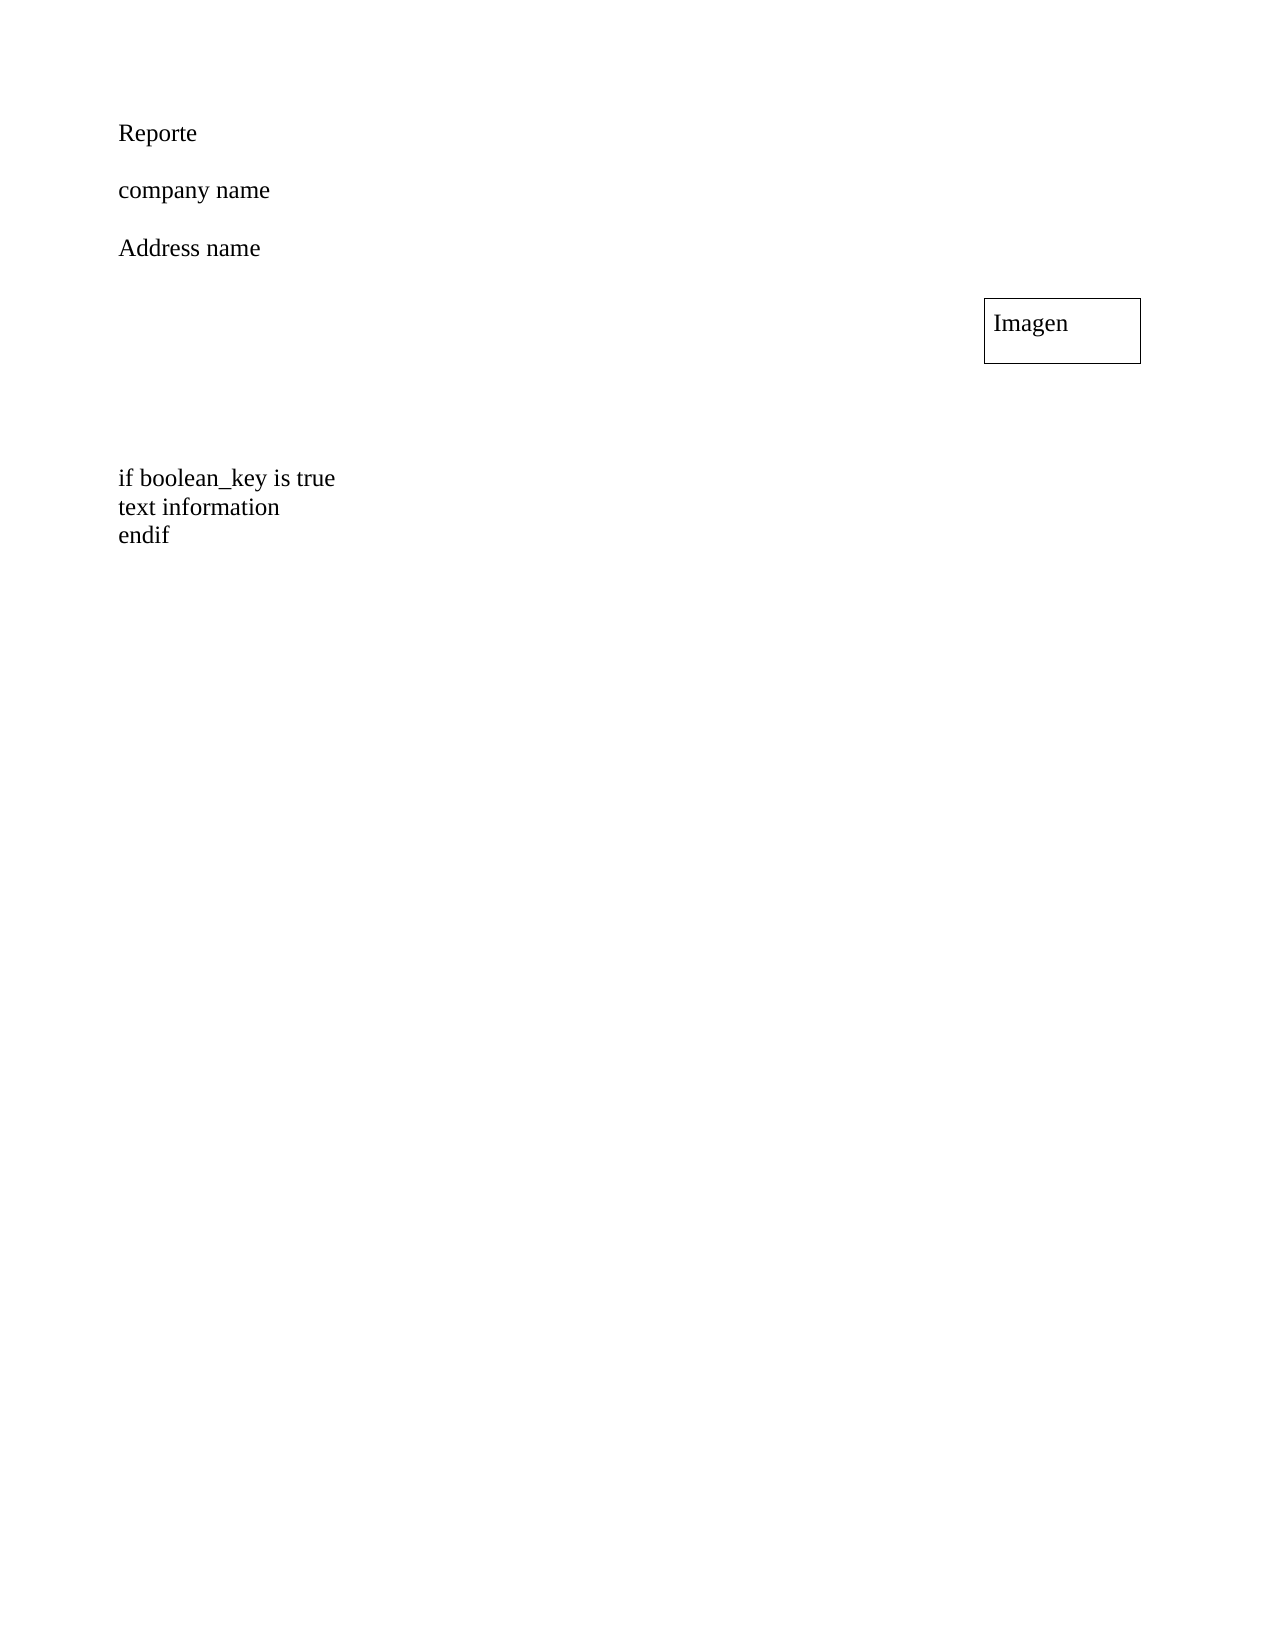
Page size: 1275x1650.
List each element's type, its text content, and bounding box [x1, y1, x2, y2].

text company name [118, 176, 1157, 204]
text text information [118, 492, 1157, 521]
text Imagen [993, 308, 1131, 336]
text if boolean_key is true [118, 463, 1157, 492]
text Address name [118, 233, 1157, 262]
text Reporte [118, 118, 1157, 147]
text endif [118, 521, 1157, 549]
